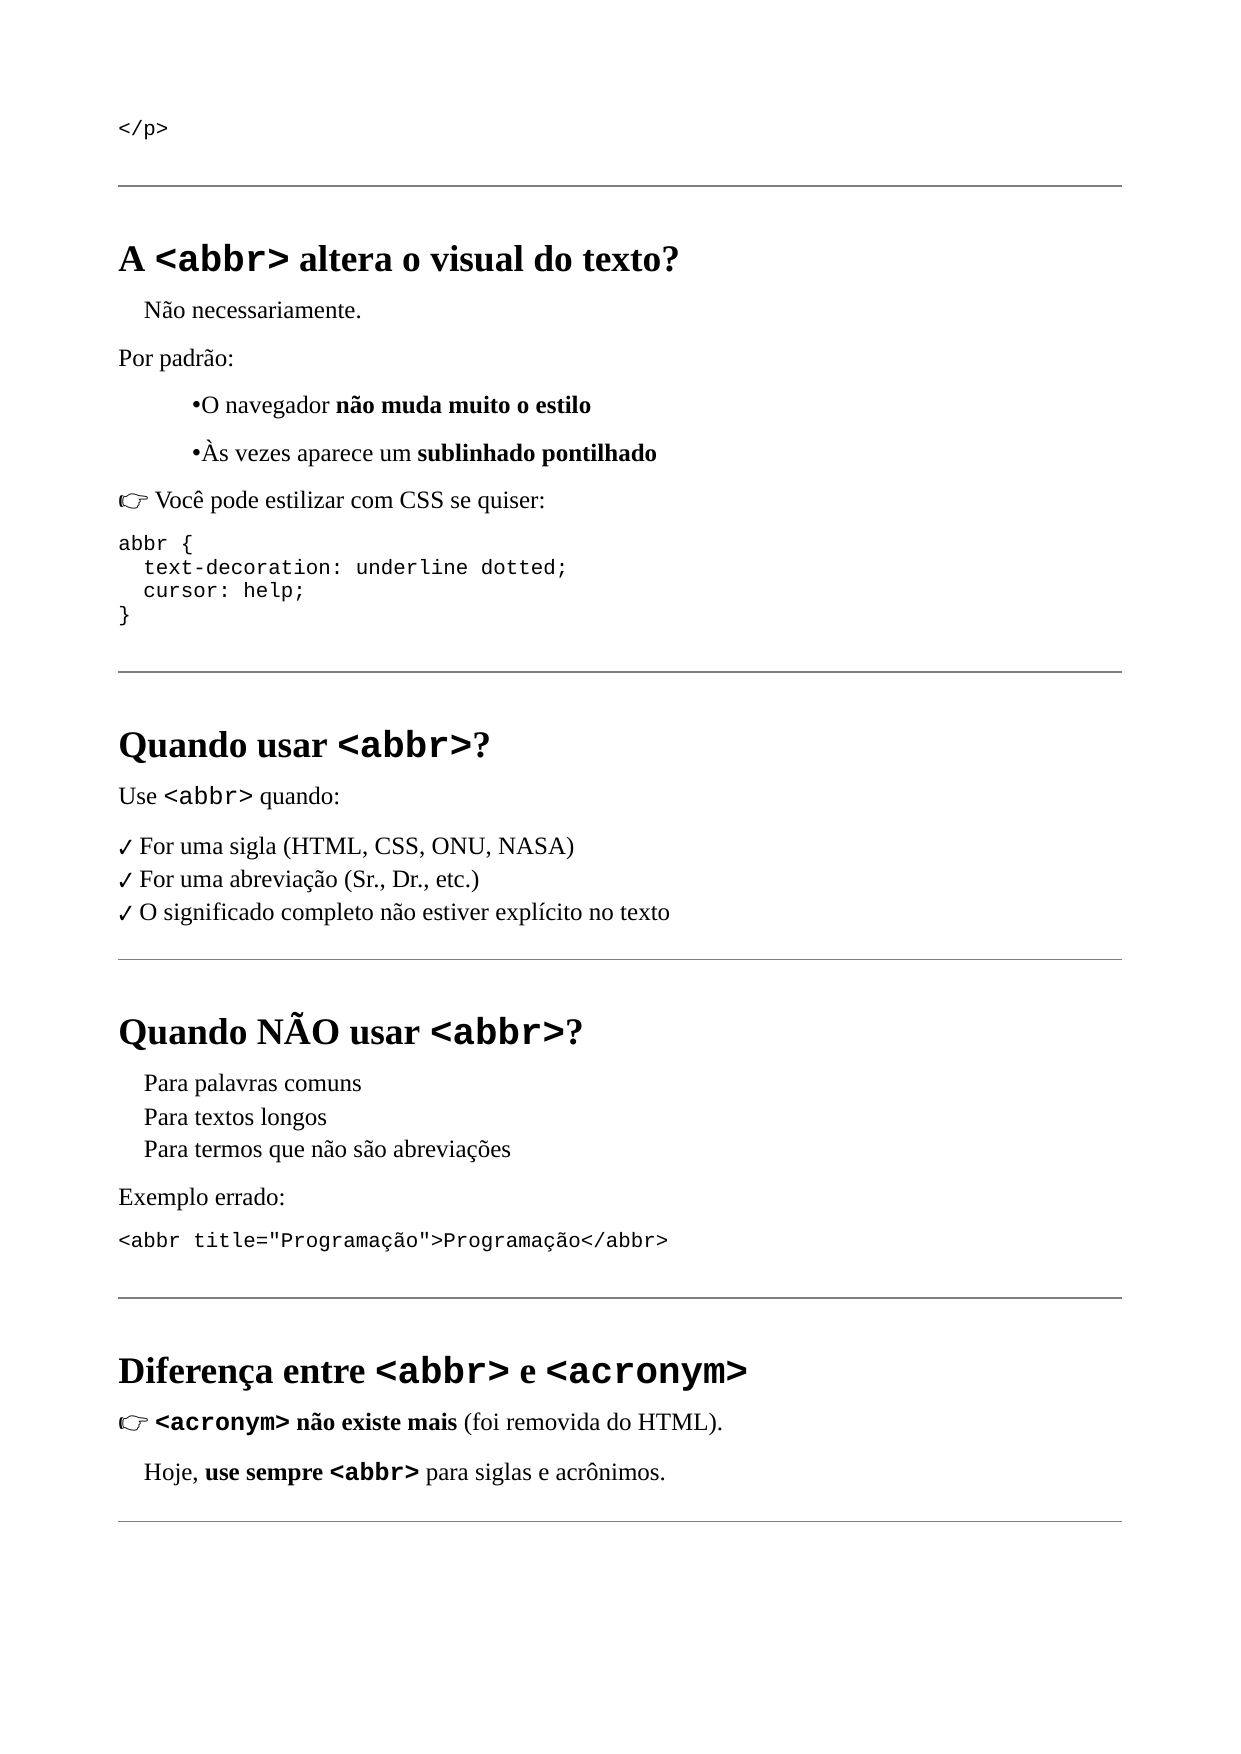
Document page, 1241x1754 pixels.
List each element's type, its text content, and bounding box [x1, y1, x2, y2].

text <abbr title="Programação">Programação</abbr> [118, 1230, 1122, 1253]
text } [118, 604, 1122, 628]
text abbr { [118, 533, 1122, 557]
text 👉 <acronym> não existe mais (foi removida do HTML). [118, 1407, 1122, 1438]
text ❌ Para palavras comuns ❌ Para textos longos ❌ Para termos que não são abreviações [118, 1068, 1122, 1163]
subtitle Quando usar <abbr>? [118, 722, 1122, 768]
text Exemplo errado: [118, 1182, 1122, 1211]
text 👉 Você pode estilizar com CSS se quiser: [118, 486, 1122, 514]
list Às vezes aparece um sublinhado pontilhado [118, 438, 1122, 467]
text Por padrão: [118, 343, 1122, 371]
list O navegador não muda muito o estilo [118, 390, 1122, 419]
text Use <abbr> quando: [118, 781, 1122, 812]
subtitle Quando NÃO usar <abbr>? [118, 1010, 1122, 1056]
text </p> [118, 118, 1122, 142]
text 📌 Hoje, use sempre <abbr> para siglas e acrônimos. [118, 1457, 1122, 1488]
subtitle Diferença entre <abbr> e <acronym> [118, 1348, 1122, 1394]
text ✔ For uma sigla (HTML, CSS, ONU, NASA) ✔ For uma abreviação (Sr., Dr., etc.) ✔ O significado completo não estiver explícito no texto [118, 831, 1122, 926]
text text-decoration: underline dotted; [118, 557, 1122, 580]
text ❌ Não necessariamente. [118, 295, 1122, 324]
text cursor: help; [118, 580, 1122, 604]
subtitle A <abbr> altera o visual do texto? [118, 236, 1122, 283]
